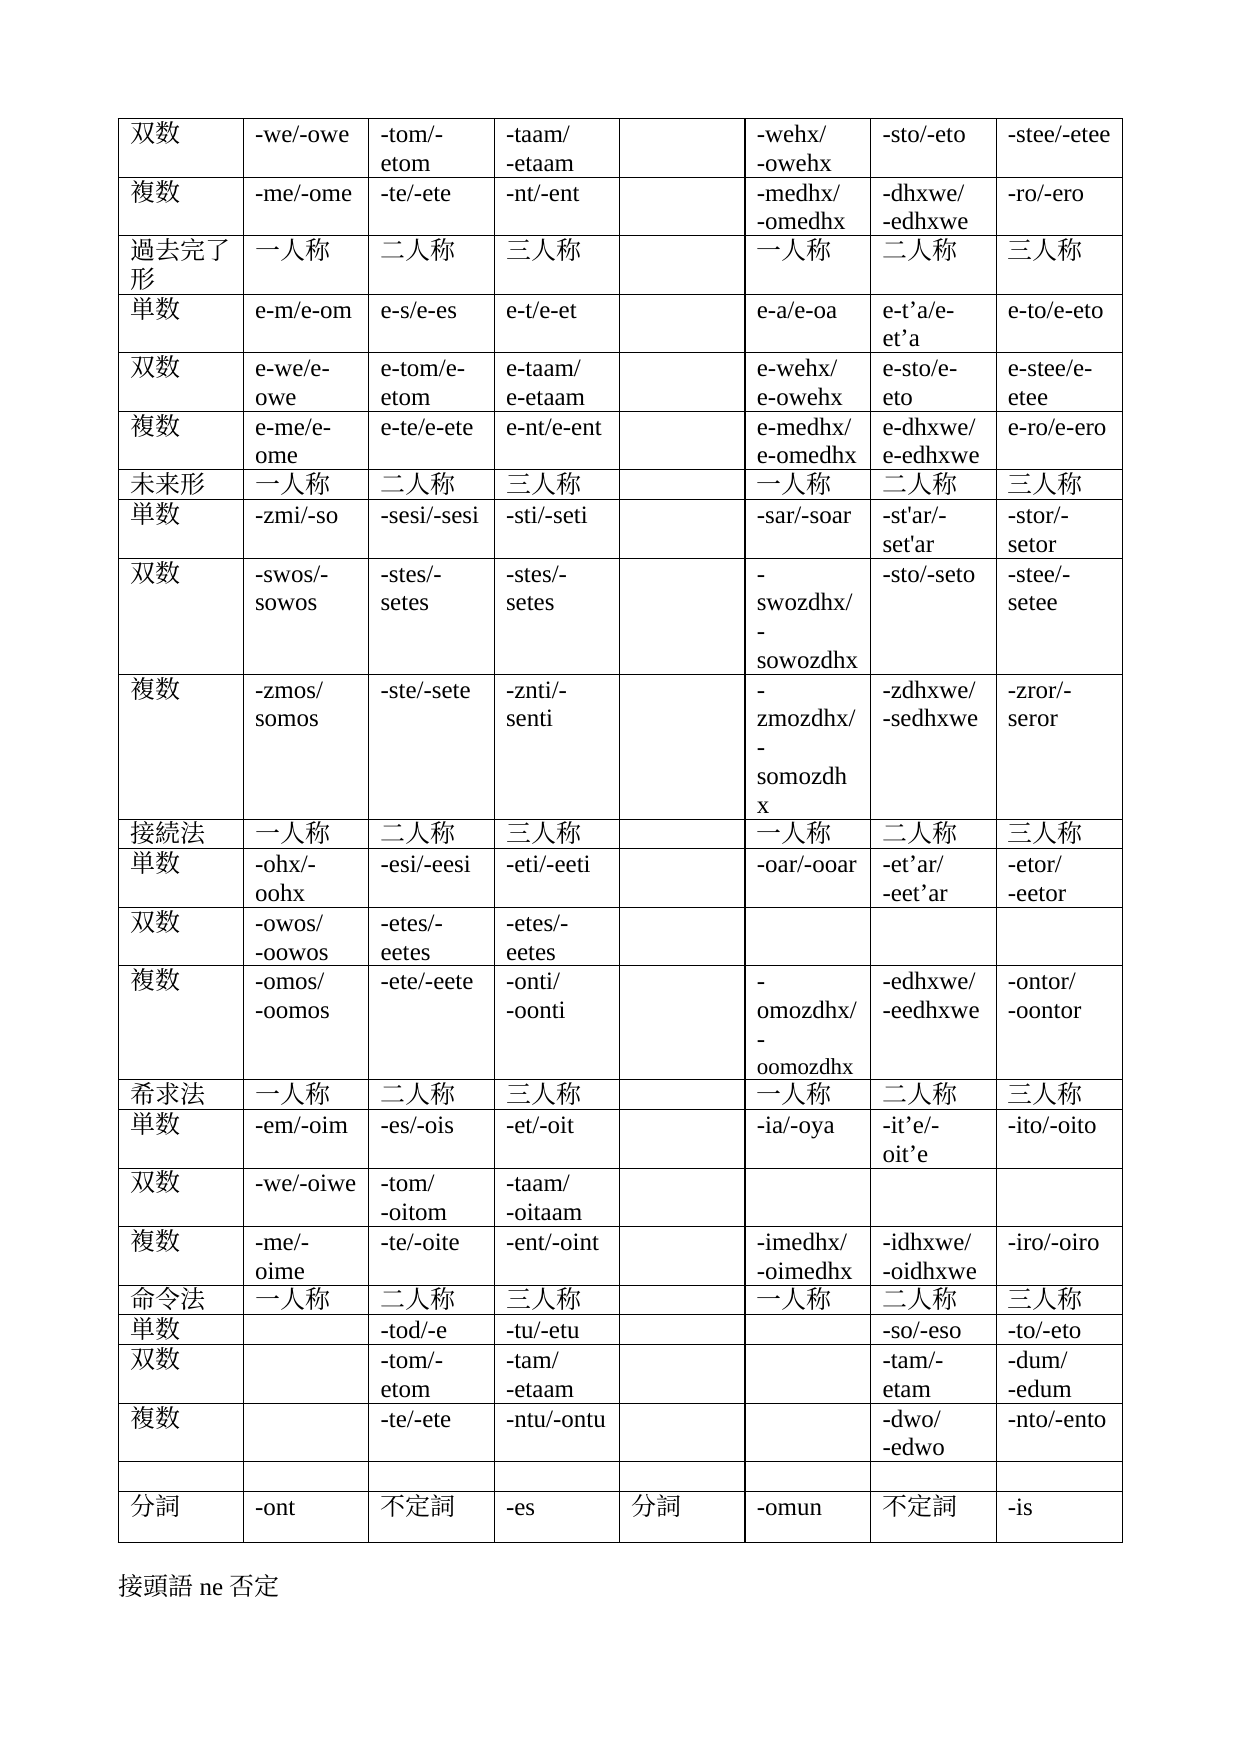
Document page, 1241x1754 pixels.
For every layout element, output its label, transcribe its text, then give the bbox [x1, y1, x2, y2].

table_cell 三人称 [495, 1080, 619, 1109]
table_cell -esi/-eesi [369, 849, 494, 907]
table_cell 命令法 [119, 1286, 243, 1314]
table_cell 接続法 [119, 820, 243, 848]
table_cell -wehx/ -owehx [746, 119, 870, 177]
table_cell [620, 1286, 744, 1314]
table_cell -te/-oite [369, 1227, 494, 1284]
table_cell [620, 470, 744, 499]
table_cell -ontor/ -oontor [997, 966, 1122, 1079]
table_cell 二人称 [871, 1286, 996, 1314]
table_cell 単数 [119, 500, 243, 558]
table_cell -edhxwe/ -eedhxwe [871, 966, 996, 1079]
table_cell e-stee/e-etee [997, 353, 1122, 411]
table_cell -imedhx/ -oimedhx [746, 1227, 870, 1284]
table_cell 一人称 [746, 1080, 870, 1109]
table_cell -taam/ -etaam [495, 119, 619, 177]
table_cell 複数 [119, 178, 243, 235]
table_cell [620, 1080, 744, 1109]
table_cell [620, 1227, 744, 1284]
table_cell -nto/-ento [997, 1404, 1122, 1461]
table_cell e-me/e-ome [244, 412, 368, 469]
table_cell -onti/ -oonti [495, 966, 619, 1079]
table_cell -ntu/-ontu [495, 1404, 619, 1461]
table_cell -tom/-etom [369, 1345, 494, 1403]
table_cell 一人称 [244, 470, 368, 499]
table_cell 二人称 [871, 470, 996, 499]
table_cell -sti/-seti [495, 500, 619, 558]
table_cell -ont [244, 1492, 368, 1542]
table_cell 三人称 [997, 820, 1122, 848]
table_cell 未来形 [119, 470, 243, 499]
table_cell -sar/-soar [746, 500, 870, 558]
table_cell [244, 1315, 368, 1344]
table_cell e-to/e-eto [997, 295, 1122, 352]
table_cell -zmi/-so [244, 500, 368, 558]
table_cell [620, 1315, 744, 1344]
table_cell [620, 295, 744, 352]
table_cell -so/-eso [871, 1315, 996, 1344]
table_cell 単数 [119, 295, 243, 352]
table_cell [620, 119, 744, 177]
table_cell 双数 [119, 353, 243, 411]
table_cell 一人称 [746, 820, 870, 848]
table_cell e-t/e-et [495, 295, 619, 352]
table_cell 二人称 [369, 1286, 494, 1314]
table_cell [871, 1169, 996, 1226]
table_cell -medhx/ -omedhx [746, 178, 870, 235]
table_cell [119, 1462, 243, 1491]
table_cell 不定詞 [369, 1492, 494, 1542]
table_cell -omozdhx/ -oomozdhx [746, 966, 870, 1079]
table_cell -me/-ome [244, 178, 368, 235]
table_cell [620, 1462, 744, 1491]
table_cell [871, 1462, 996, 1491]
table_cell [620, 236, 744, 294]
table_cell 一人称 [244, 1286, 368, 1314]
table_cell -stes/-setes [495, 559, 619, 674]
table_cell [997, 908, 1122, 965]
table_cell 複数 [119, 966, 243, 1079]
table_cell [495, 1462, 619, 1491]
table_cell [620, 178, 744, 235]
table_cell -dwo/ -edwo [871, 1404, 996, 1461]
table_cell 複数 [119, 675, 243, 818]
table_cell [620, 1404, 744, 1461]
table_cell -we/-owe [244, 119, 368, 177]
table_cell -te/-ete [369, 178, 494, 235]
table_cell e-nt/e-ent [495, 412, 619, 469]
table_cell [369, 1462, 494, 1491]
table_cell [620, 1345, 744, 1403]
table_cell 三人称 [495, 820, 619, 848]
table_cell [620, 1110, 744, 1167]
table_cell 二人称 [369, 236, 494, 294]
table_cell -dum/ -edum [997, 1345, 1122, 1403]
text 接頭語 ne 否定 [118, 1572, 1122, 1600]
table_cell 双数 [119, 1169, 243, 1226]
table_cell -it’e/-oit’e [871, 1110, 996, 1167]
table_cell 過去完了形 [119, 236, 243, 294]
table_cell -et/-oit [495, 1110, 619, 1167]
table_cell e-we/e-owe [244, 353, 368, 411]
table_cell -znti/-senti [495, 675, 619, 818]
table_cell -tom/ -oitom [369, 1169, 494, 1226]
table_cell [620, 849, 744, 907]
table_cell -zdhxwe/ -sedhxwe [871, 675, 996, 818]
table_cell -tam/-etam [871, 1345, 996, 1403]
table_cell -to/-eto [997, 1315, 1122, 1344]
table_cell -zmozdhx/ -somozdhx [746, 675, 870, 818]
table_cell -stee/-setee [997, 559, 1122, 674]
table_cell [746, 908, 870, 965]
table_cell -ito/-oito [997, 1110, 1122, 1167]
table_cell e-medhx/ e-omedhx [746, 412, 870, 469]
table_cell [620, 500, 744, 558]
table_cell -ste/-sete [369, 675, 494, 818]
table_cell -sto/-seto [871, 559, 996, 674]
table_cell 一人称 [746, 1286, 870, 1314]
table_cell 三人称 [997, 236, 1122, 294]
table_cell 複数 [119, 1404, 243, 1461]
table_cell e-tom/e-etom [369, 353, 494, 411]
table_cell -owos/ -oowos [244, 908, 368, 965]
table_cell e-s/e-es [369, 295, 494, 352]
table_cell -tom/-etom [369, 119, 494, 177]
table_cell [746, 1462, 870, 1491]
table_cell -es/-ois [369, 1110, 494, 1167]
table_cell e-sto/e-eto [871, 353, 996, 411]
table_cell 一人称 [746, 236, 870, 294]
table_cell 双数 [119, 119, 243, 177]
table_cell [997, 1462, 1122, 1491]
table_cell [620, 353, 744, 411]
table_cell -tu/-etu [495, 1315, 619, 1344]
table_cell 二人称 [369, 1080, 494, 1109]
table_cell -st'ar/-set'ar [871, 500, 996, 558]
table_cell e-taam/ e-etaam [495, 353, 619, 411]
table_cell 三人称 [997, 1080, 1122, 1109]
table_cell -we/-oiwe [244, 1169, 368, 1226]
table_cell [620, 559, 744, 674]
table_cell -oar/-ooar [746, 849, 870, 907]
table_cell [620, 675, 744, 818]
table_cell 二人称 [369, 470, 494, 499]
table_cell 複数 [119, 1227, 243, 1284]
table_cell -ia/-oya [746, 1110, 870, 1167]
table_cell 希求法 [119, 1080, 243, 1109]
table_cell e-dhxwe/ e-edhxwe [871, 412, 996, 469]
table_cell e-m/e-om [244, 295, 368, 352]
table_cell 双数 [119, 908, 243, 965]
table_cell 三人称 [495, 236, 619, 294]
table_cell e-ro/e-ero [997, 412, 1122, 469]
table_cell -iro/-oiro [997, 1227, 1122, 1284]
table_cell -et’ar/ -eet’ar [871, 849, 996, 907]
table_cell -ohx/-oohx [244, 849, 368, 907]
table_cell 単数 [119, 1110, 243, 1167]
table_cell 三人称 [495, 1286, 619, 1314]
table_cell 不定詞 [871, 1492, 996, 1542]
table_cell [620, 1169, 744, 1226]
table_cell -swozdhx/ -sowozdhx [746, 559, 870, 674]
table_cell -taam/ -oitaam [495, 1169, 619, 1226]
table_cell [620, 820, 744, 848]
table_cell [746, 1345, 870, 1403]
table_cell 分詞 [620, 1492, 744, 1542]
table_cell [746, 1404, 870, 1461]
table_cell 一人称 [244, 820, 368, 848]
table_cell [746, 1169, 870, 1226]
table_cell -swos/-sowos [244, 559, 368, 674]
table_cell 双数 [119, 1345, 243, 1403]
table_cell [620, 412, 744, 469]
table_cell 一人称 [244, 236, 368, 294]
table_cell e-t’a/e-et’a [871, 295, 996, 352]
table_cell 三人称 [997, 1286, 1122, 1314]
table_cell 分詞 [119, 1492, 243, 1542]
table_cell 双数 [119, 559, 243, 674]
table_cell -sesi/-sesi [369, 500, 494, 558]
table_cell e-te/e-ete [369, 412, 494, 469]
table_cell -stes/-setes [369, 559, 494, 674]
table_cell [997, 1169, 1122, 1226]
table_cell -es [495, 1492, 619, 1542]
table_cell -etor/ -eetor [997, 849, 1122, 907]
table_cell -idhxwe/ -oidhxwe [871, 1227, 996, 1284]
table_cell [244, 1345, 368, 1403]
table_cell e-wehx/ e-owehx [746, 353, 870, 411]
table_cell 三人称 [997, 470, 1122, 499]
table_cell -ent/-oint [495, 1227, 619, 1284]
table_cell 一人称 [746, 470, 870, 499]
table_cell 単数 [119, 849, 243, 907]
table_cell e-a/e-oa [746, 295, 870, 352]
table_cell -dhxwe/ -edhxwe [871, 178, 996, 235]
table_cell 二人称 [871, 1080, 996, 1109]
table_cell -stor/-setor [997, 500, 1122, 558]
table_cell -sto/-eto [871, 119, 996, 177]
table_cell [244, 1462, 368, 1491]
table_cell -tod/-e [369, 1315, 494, 1344]
table_cell -em/-oim [244, 1110, 368, 1167]
table_cell -ro/-ero [997, 178, 1122, 235]
table_cell -omun [746, 1492, 870, 1542]
table_cell [620, 908, 744, 965]
table_cell -stee/-etee [997, 119, 1122, 177]
table_cell 一人称 [244, 1080, 368, 1109]
table_cell -me/-oime [244, 1227, 368, 1284]
table_cell [620, 966, 744, 1079]
table_cell -tam/ -etaam [495, 1345, 619, 1403]
table_cell -nt/-ent [495, 178, 619, 235]
table_cell -eti/-eeti [495, 849, 619, 907]
table_cell -zmos/somos [244, 675, 368, 818]
table_cell 二人称 [369, 820, 494, 848]
table_cell -is [997, 1492, 1122, 1542]
table_cell [244, 1404, 368, 1461]
table_cell -etes/-eetes [369, 908, 494, 965]
table_cell -etes/-eetes [495, 908, 619, 965]
table_cell [871, 908, 996, 965]
table_cell 単数 [119, 1315, 243, 1344]
table_cell -te/-ete [369, 1404, 494, 1461]
table_cell 二人称 [871, 236, 996, 294]
table_cell 三人称 [495, 470, 619, 499]
table_cell 二人称 [871, 820, 996, 848]
table_cell [746, 1315, 870, 1344]
table_cell -ete/-eete [369, 966, 494, 1079]
table_cell 複数 [119, 412, 243, 469]
table_cell -zror/-seror [997, 675, 1122, 818]
table_cell -omos/ -oomos [244, 966, 368, 1079]
